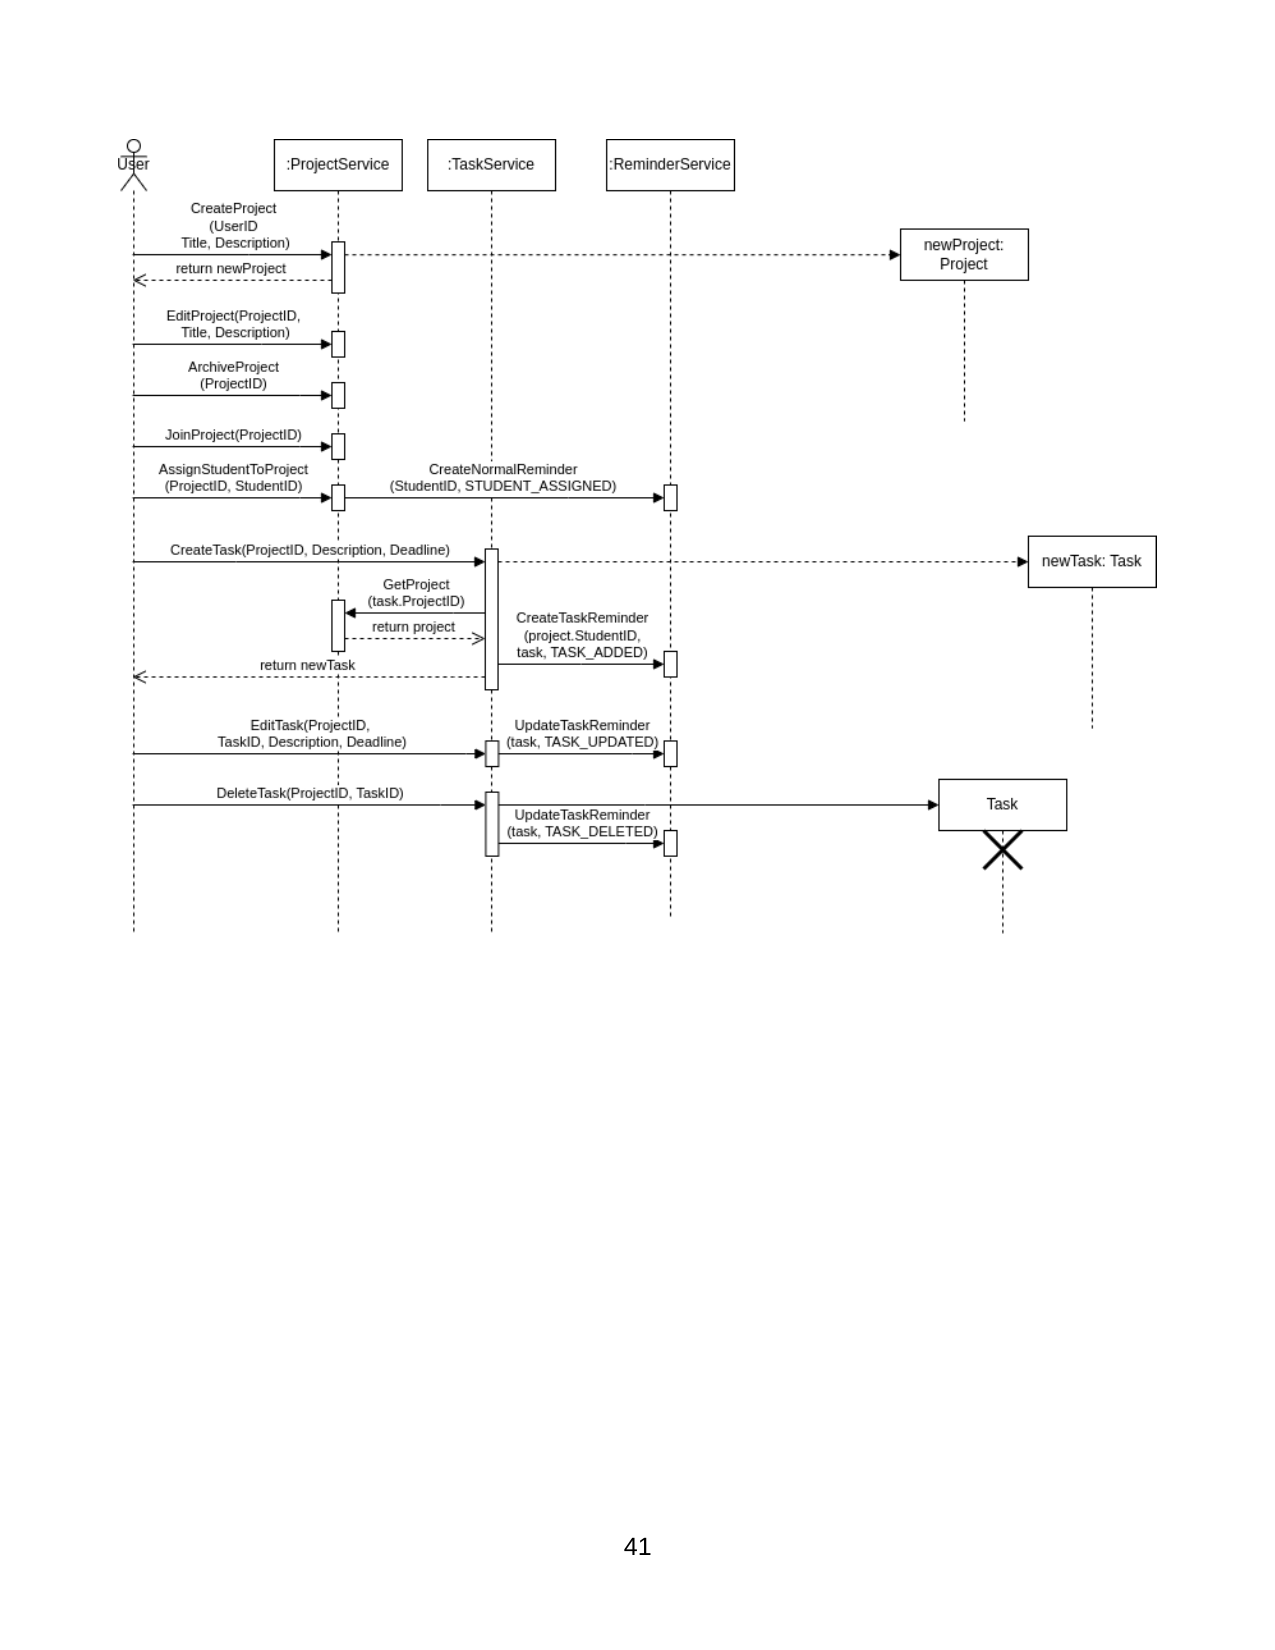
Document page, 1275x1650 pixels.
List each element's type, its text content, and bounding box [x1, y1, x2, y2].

text Figure 18: Sequence Diagram: Project Management [118, 116, 1157, 139]
